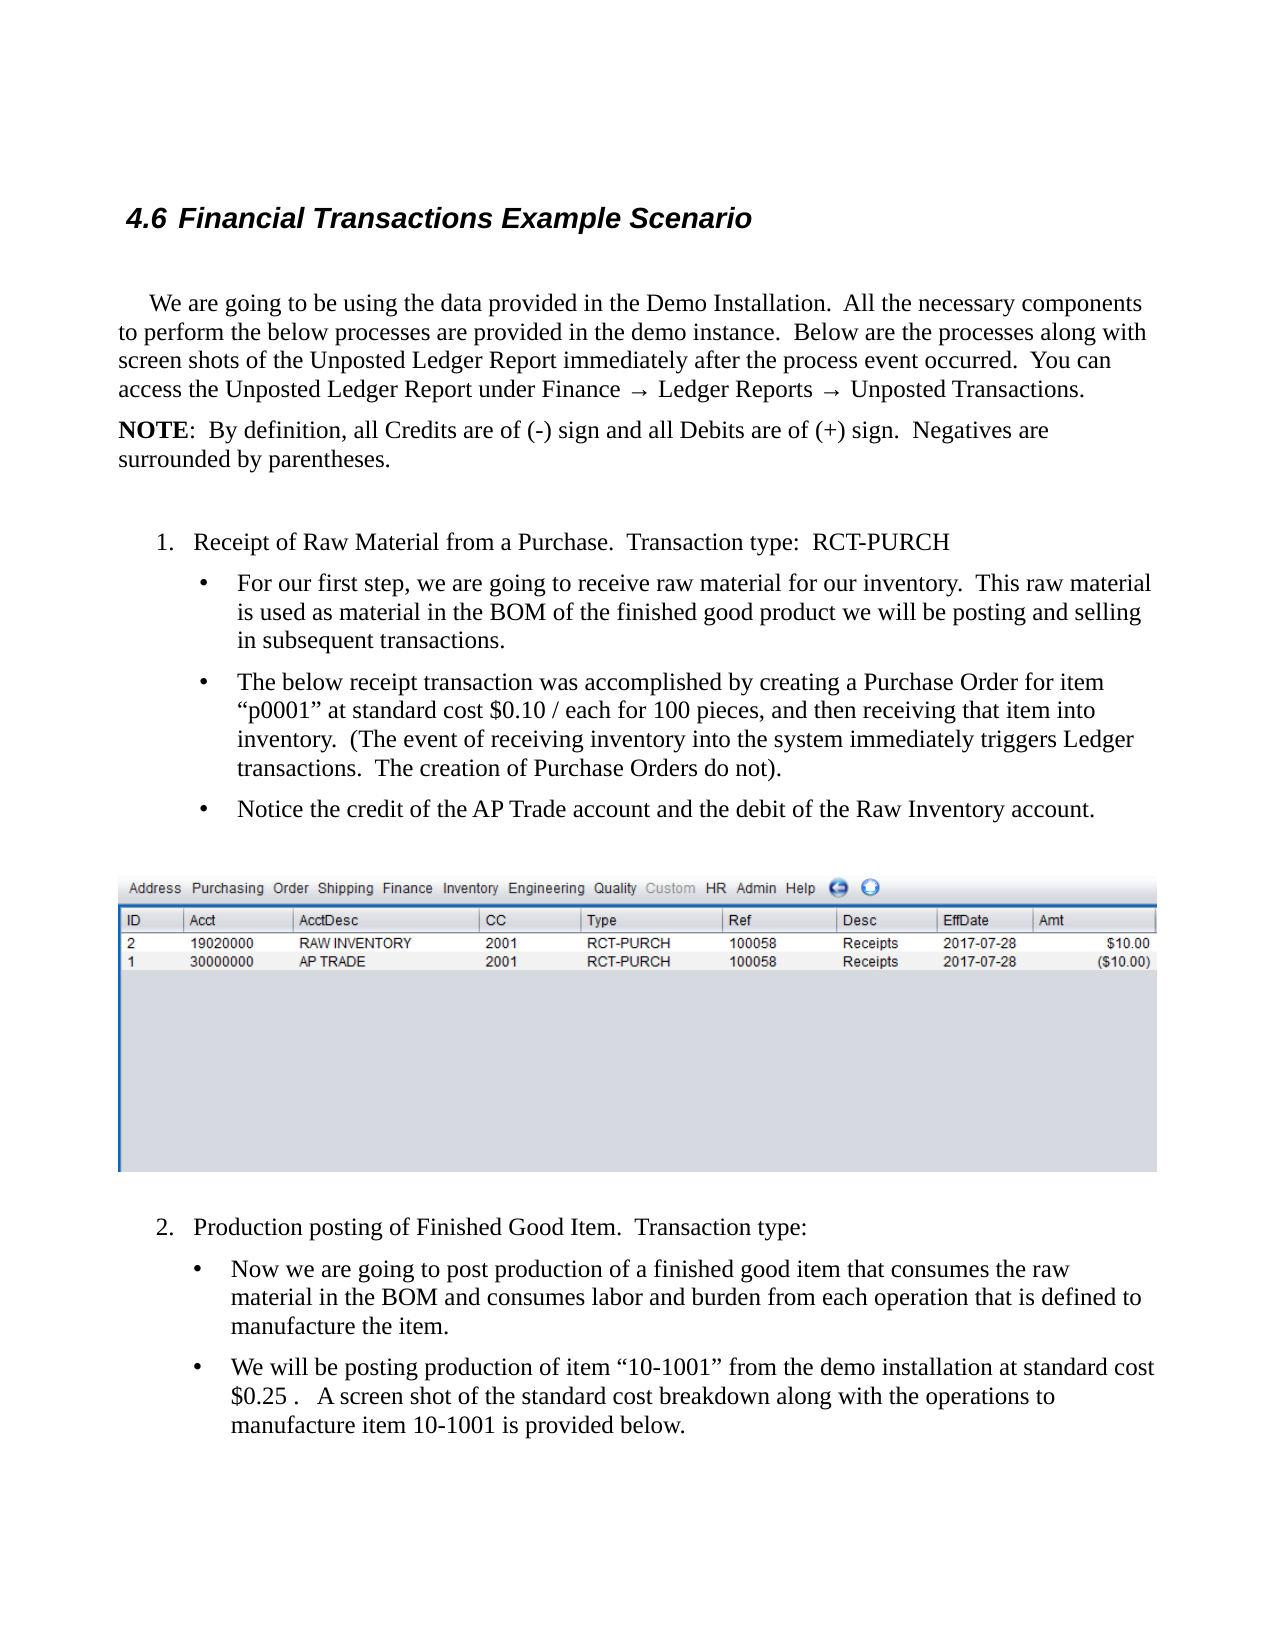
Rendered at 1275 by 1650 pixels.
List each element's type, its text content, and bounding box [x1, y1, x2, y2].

text NOTE: By definition, all Credits are of (-) sign and all Debits are of (+) sign. Negatives are surrounded by parentheses. [118, 415, 1157, 473]
list The below receipt transaction was accomplished by creating a Purchase Order for item “p0001” at standard cost $0.10 / each for 100 pieces, and then receiving that item into inventory. (The event of receiving inventory into the system immediately triggers Ledger transactions. The creation of Purchase Orders do not). [199, 667, 1157, 782]
list Receipt of Raw Material from a Purchase. Transaction type: RCT-PURCH [156, 527, 1157, 555]
list Notice the credit of the AP Trade account and the debit of the Raw Inventory account. [199, 794, 1157, 823]
text We are going to be using the data provided in the Demo Installation. All the necessary components to perform the below processes are provided in the demo instance. Below are the processes along with screen shots of the Unposted Ledger Report immediately after the process event occurred. You can access the Unposted Ledger Report under Finance → Ledger Reports → Unposted Transactions. [118, 288, 1157, 403]
list For our first step, we are going to receive raw material for our inventory. This raw material is used as material in the BOM of the finished good product we will be posting and selling in subsequent transactions. [199, 568, 1157, 654]
subtitle Financial Transactions Example Scenario [118, 201, 1157, 234]
list Production posting of Finished Good Item. Transaction type: [156, 1212, 1157, 1241]
list We will be posting production of item “10-1001” from the demo installation at standard cost $0.25 . A screen shot of the standard cost breakdown along with the operations to manufacture item 10-1001 is provided below. [193, 1352, 1157, 1439]
list Now we are going to post production of a finished good item that consumes the raw material in the BOM and consumes labor and burden from each operation that is defined to manufacture the item. [193, 1254, 1157, 1340]
picture [118, 876, 1157, 1172]
